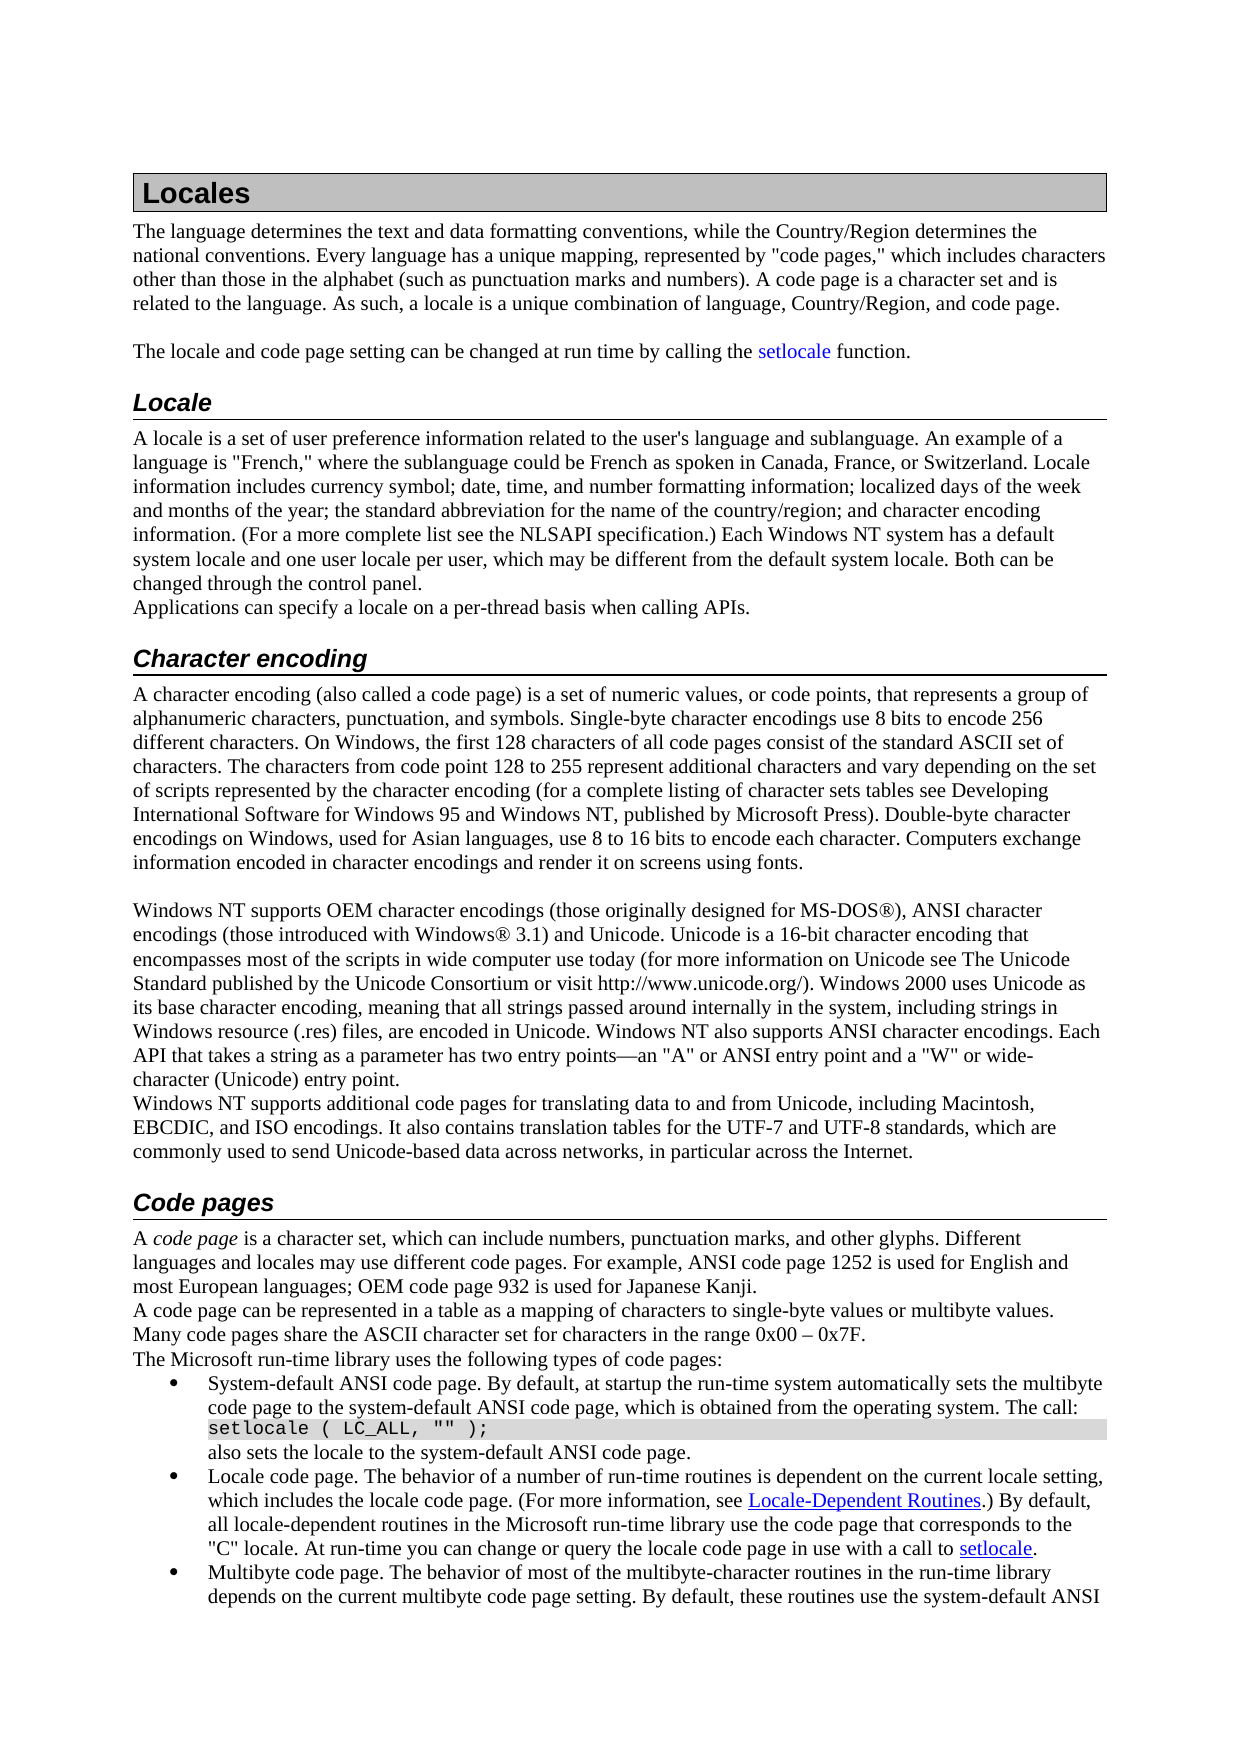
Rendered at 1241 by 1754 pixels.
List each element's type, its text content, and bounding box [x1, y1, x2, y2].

text The locale and code page setting can be changed at run time by calling the setlocale function. [133, 339, 1107, 363]
text setlocale ( LC_ALL, "" ); [208, 1419, 1107, 1440]
text A code page can be represented in a table as a mapping of characters to single-byte values or multibyte values. Many code pages share the ASCII character set for characters in the range 0x00 – 0x7F. [133, 1298, 1107, 1346]
text Windows NT supports OEM character encodings (those originally designed for MS-DOS®), ANSI character encodings (those introduced with Windows® 3.1) and Unicode. Unicode is a 16-bit character encoding that encompasses most of the scripts in wide computer use today (for more information on Unicode see The Unicode Standard published by the Unicode Consortium or visit http://www.unicode.org/). Windows 2000 uses Unicode as its base character encoding, meaning that all strings passed around internally in the system, including strings in Windows resource (.res) files, are encoded in Unicode. Windows NT also supports ANSI character encodings. Each API that takes a string as a parameter has two entry points—an "A" or ANSI entry point and a "W" or wide-character (Unicode) entry point. [133, 898, 1107, 1091]
list Multibyte code page. The behavior of most of the multibyte-character routines in the run-time library depends on the current multibyte code page setting. By default, these routines use the system-default ANSI [170, 1560, 1107, 1608]
text A code page is a character set, which can include numbers, punctuation marks, and other glyphs. Different languages and locales may use different code pages. For example, ANSI code page 1252 is used for English and most European languages; OEM code page 932 is used for Japanese Kanji. [133, 1226, 1107, 1298]
list System-default ANSI code page. By default, at startup the run-time system automatically sets the multibyte code page to the system-default ANSI code page, which is obtained from the operating system. The call: [170, 1371, 1107, 1419]
subtitle Character encoding [133, 644, 1107, 674]
text The language determines the text and data formatting conventions, while the Country/Region determines the national conventions. Every language has a unique mapping, represented by "code pages," which includes characters other than those in the alphabet (such as punctuation marks and numbers). A code page is a character set and is related to the language. As such, a locale is a unique combination of language, Country/Region, and code page. [133, 219, 1107, 315]
text also sets the locale to the system-default ANSI code page. [208, 1440, 1107, 1464]
text A locale is a set of user preference information related to the user's language and sublanguage. An example of a language is "French," where the sublanguage could be French as spoken in Canada, France, or Switzerland. Locale information includes currency symbol; date, time, and number formatting information; localized days of the week and months of the year; the standard abbreviation for the name of the country/region; and character encoding information. (For a more complete list see the NLSAPI specification.) Each Windows NT system has a default system locale and one user locale per user, which may be different from the default system locale. Both can be changed through the control panel. [133, 426, 1107, 594]
text The Microsoft run-time library uses the following types of code pages: [133, 1346, 1107, 1371]
subtitle Locales [134, 174, 1106, 211]
text A character encoding (also called a code page) is a set of numeric values, or code points, that represents a group of alphanumeric characters, punctuation, and symbols. Single-byte character encodings use 8 bits to encode 256 different characters. On Windows, the first 128 characters of all code pages consist of the standard ASCII set of characters. The characters from code point 128 to 255 represent additional characters and vary depending on the set of scripts represented by the character encoding (for a complete listing of character sets tables see Developing International Software for Windows 95 and Windows NT, published by Microsoft Press). Double-byte character encodings on Windows, used for Asian languages, use 8 to 16 bits to encode each character. Computers exchange information encoded in character encodings and render it on screens using fonts. [133, 682, 1107, 874]
list Locale code page. The behavior of a number of run-time routines is dependent on the current locale setting, which includes the locale code page. (For more information, see Locale-Dependent Routines.) By default, all locale-dependent routines in the Microsoft run-time library use the code page that corresponds to the "C" locale. At run-time you can change or query the locale code page in use with a call to setlocale. [170, 1464, 1107, 1560]
text Windows NT supports additional code pages for translating data to and from Unicode, including Macintosh, EBCDIC, and ISO encodings. It also contains translation tables for the UTF-7 and UTF-8 standards, which are commonly used to send Unicode-based data across networks, in particular across the Internet. [133, 1091, 1107, 1163]
text Applications can specify a locale on a per-thread basis when calling APIs. [133, 594, 1107, 619]
subtitle Code pages [133, 1188, 1107, 1219]
subtitle Locale [133, 388, 1107, 419]
